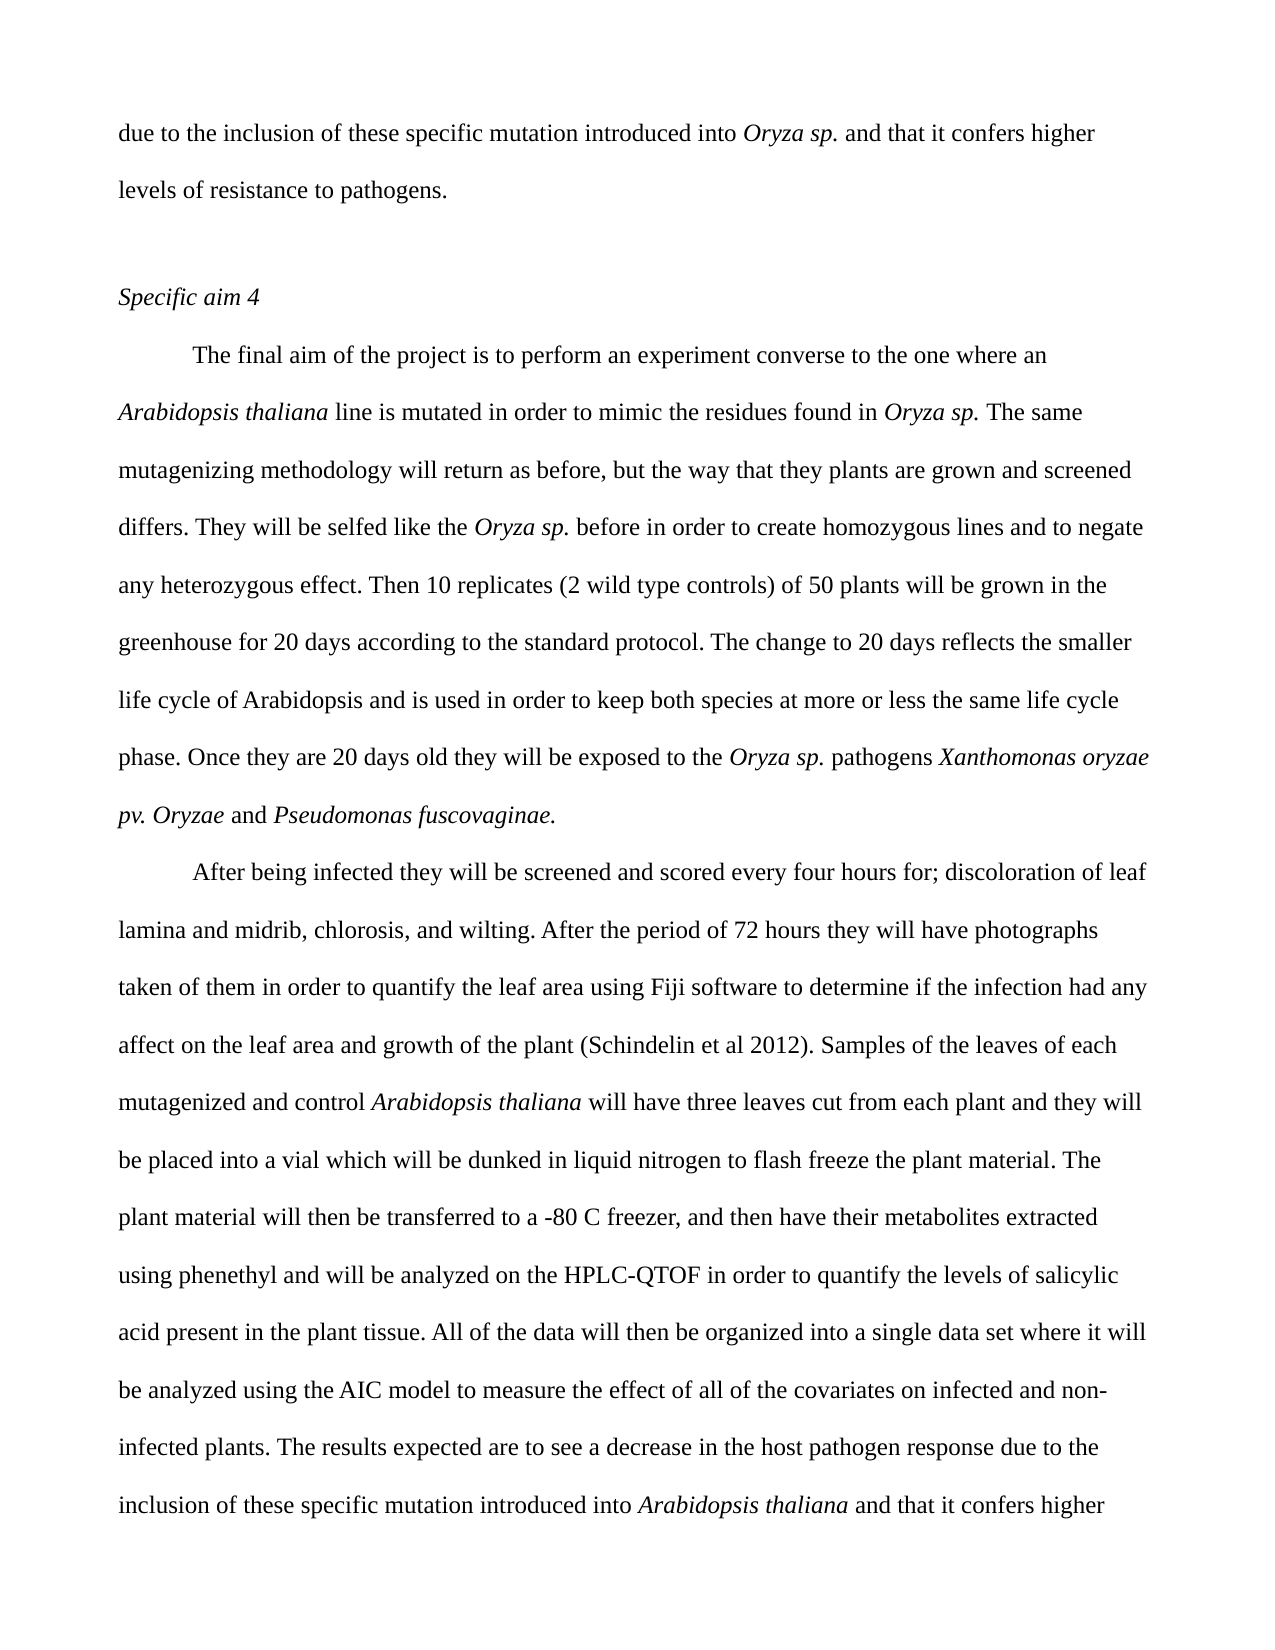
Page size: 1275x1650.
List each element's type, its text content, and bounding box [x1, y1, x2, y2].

text due to the inclusion of these specific mutation introduced into Oryza sp. and that it confers higher levels of resistance to pathogens. [118, 118, 1157, 204]
text After being infected they will be screened and scored every four hours for; discoloration of leaf lamina and midrib, chlorosis, and wilting. After the period of 72 hours they will have photographs taken of them in order to quantify the leaf area using Fiji software to determine if the infection had any affect on the leaf area and growth of the plant (Schindelin et al 2012). Samples of the leaves of each mutagenized and control Arabidopsis thaliana will have three leaves cut from each plant and they will be placed into a vial which will be dunked in liquid nitrogen to flash freeze the plant material. The plant material will then be transferred to a -80 C freezer, and then have their metabolites extracted using phenethyl and will be analyzed on the HPLC-QTOF in order to quantify the levels of salicylic acid present in the plant tissue. All of the data will then be organized into a single data set where it will be analyzed using the AIC model to measure the effect of all of the covariates on infected and non-infected plants. The results expected are to see a decrease in the host pathogen response due to the inclusion of these specific mutation introduced into Arabidopsis thaliana and that it confers higher [118, 857, 1157, 1518]
text The final aim of the project is to perform an experiment converse to the one where an Arabidopsis thaliana line is mutated in order to mimic the residues found in Oryza sp. The same mutagenizing methodology will return as before, but the way that they plants are grown and screened differs. They will be selfed like the Oryza sp. before in order to create homozygous lines and to negate any heterozygous effect. Then 10 replicates (2 wild type controls) of 50 plants will be grown in the greenhouse for 20 days according to the standard protocol. The change to 20 days reflects the smaller life cycle of Arabidopsis and is used in order to keep both species at more or less the same life cycle phase. Once they are 20 days old they will be exposed to the Oryza sp. pathogens Xanthomonas oryzae pv. Oryzae and Pseudomonas fuscovaginae. [118, 340, 1157, 828]
text Specific aim 4 [118, 282, 1157, 311]
